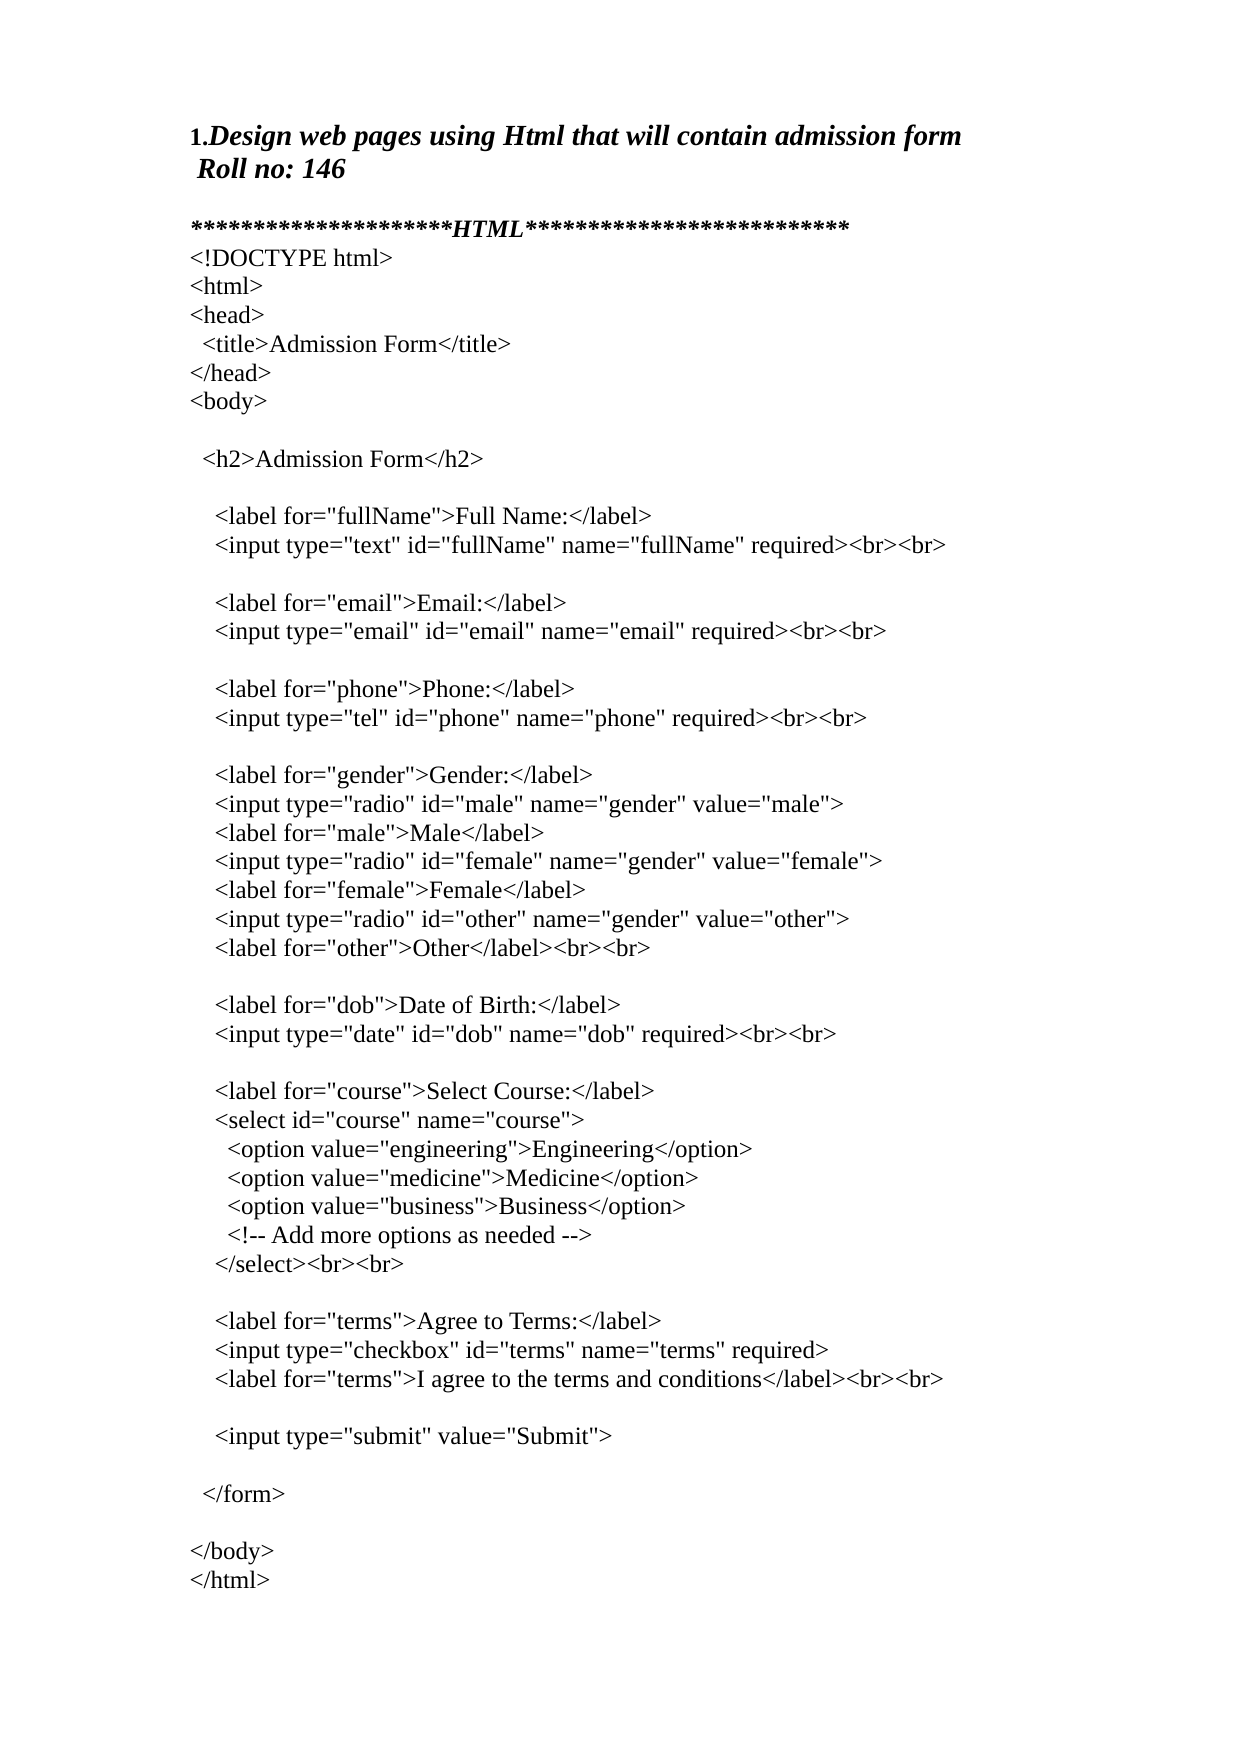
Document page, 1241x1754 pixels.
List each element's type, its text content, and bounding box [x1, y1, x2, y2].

text <input type="text" id="fullName" name="fullName" required><br><br> [189, 530, 1122, 559]
text <label for="course">Select Course:</label> [189, 1076, 1122, 1105]
text <option value="business">Business</option> [189, 1191, 1122, 1220]
text <label for="male">Male</label> [189, 818, 1122, 846]
text Roll no: 146 [189, 152, 1122, 185]
text <input type="date" id="dob" name="dob" required><br><br> [189, 1019, 1122, 1048]
text <label for="terms">Agree to Terms:</label> [189, 1306, 1122, 1335]
text </html> [189, 1565, 1122, 1594]
text <label for="dob">Date of Birth:</label> [189, 990, 1122, 1019]
text *********************HTML************************** [189, 214, 1122, 243]
text <h2>Admission Form</h2> [189, 444, 1122, 473]
text <select id="course" name="course"> [189, 1105, 1122, 1134]
text <head> [189, 300, 1122, 329]
text <input type="email" id="email" name="email" required><br><br> [189, 616, 1122, 645]
text 1.Design web pages using Html that will contain admission form [189, 118, 1122, 152]
text </select><br><br> [189, 1249, 1122, 1278]
text <label for="phone">Phone:</label> [189, 674, 1122, 703]
text <label for="email">Email:</label> [189, 588, 1122, 616]
text </head> [189, 358, 1122, 386]
text <title>Admission Form</title> [189, 329, 1122, 358]
text <html> [189, 271, 1122, 300]
text <label for="gender">Gender:</label> [189, 760, 1122, 789]
text <input type="checkbox" id="terms" name="terms" required> [189, 1335, 1122, 1364]
text </body> [189, 1536, 1122, 1565]
text <body> [189, 386, 1122, 415]
text </form> [189, 1479, 1122, 1508]
text <option value="engineering">Engineering</option> [189, 1134, 1122, 1163]
text <input type="radio" id="female" name="gender" value="female"> [189, 846, 1122, 875]
text <!DOCTYPE html> [189, 243, 1122, 271]
text <input type="submit" value="Submit"> [189, 1421, 1122, 1450]
text <label for="other">Other</label><br><br> [189, 933, 1122, 961]
text <label for="female">Female</label> [189, 875, 1122, 904]
text <!-- Add more options as needed --> [189, 1220, 1122, 1249]
text <input type="radio" id="male" name="gender" value="male"> [189, 789, 1122, 818]
text <input type="tel" id="phone" name="phone" required><br><br> [189, 703, 1122, 731]
text <input type="radio" id="other" name="gender" value="other"> [189, 904, 1122, 933]
text <label for="terms">I agree to the terms and conditions</label><br><br> [189, 1364, 1122, 1393]
text <label for="fullName">Full Name:</label> [189, 501, 1122, 530]
text <option value="medicine">Medicine</option> [189, 1163, 1122, 1191]
